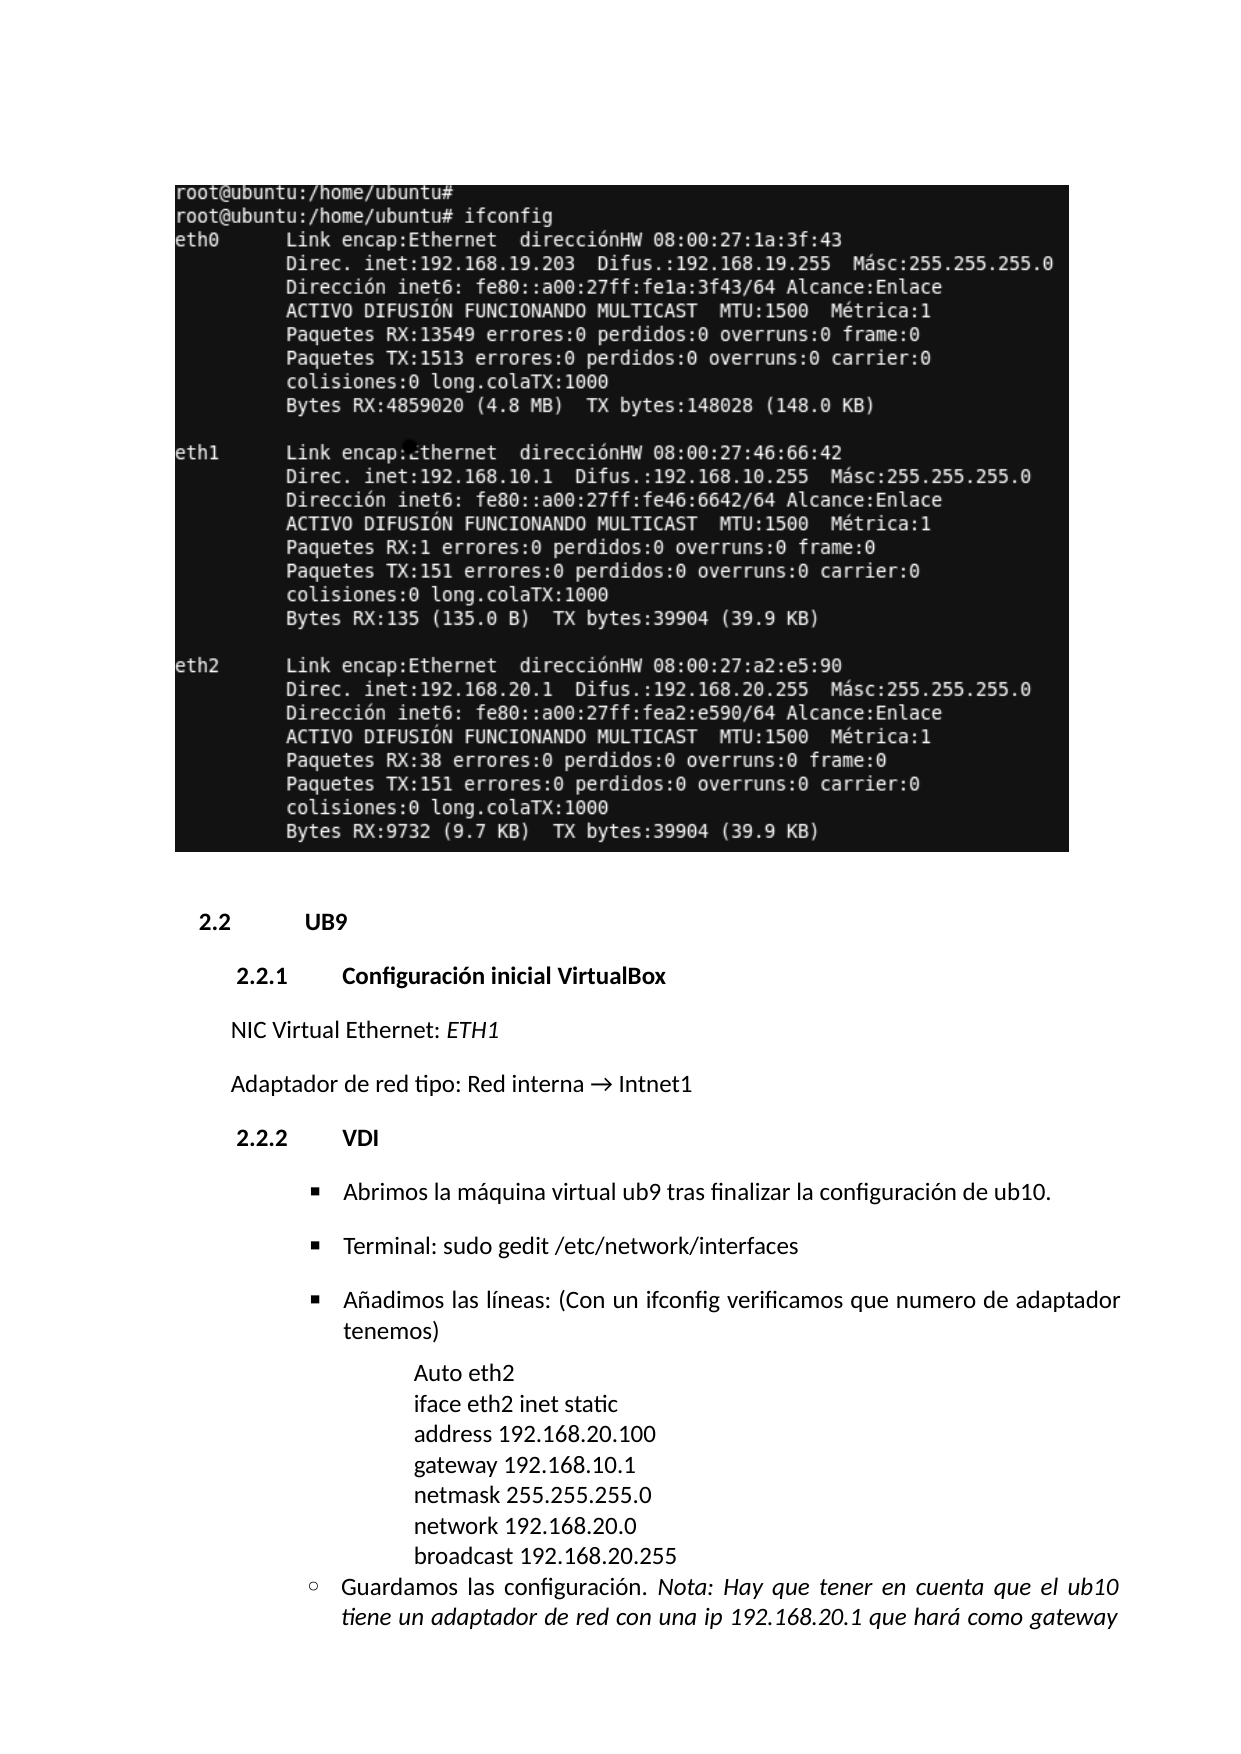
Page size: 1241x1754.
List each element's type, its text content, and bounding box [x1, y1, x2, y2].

list Guardamos las configuración. Nota: Hay que tener en cuenta que el ub10 tiene un adaptador de red con una ip 192.168.20.1 que hará como gateway [303, 1571, 1122, 1632]
list Configuración inicial VirtualBox [231, 960, 1122, 991]
list address 192.168.20.100 [376, 1418, 1122, 1449]
list network 192.168.20.0 [376, 1510, 1122, 1541]
list gateway 192.168.10.1 [376, 1449, 1122, 1479]
picture [175, 185, 1069, 852]
list Terminal: sudo gedit /etc/network/interfaces [306, 1231, 1122, 1261]
list iface eth2 inet static [376, 1388, 1122, 1418]
list NIC Virtual Ethernet: ETH1 [193, 1014, 1122, 1045]
list UB9 [193, 906, 1122, 937]
list Añadimos las líneas: (Con un ifconfig verificamos que numero de adaptador tenemos) [306, 1284, 1122, 1346]
list VDI [231, 1122, 1122, 1153]
list Adaptador de red tipo: Red interna → Intnet1 [193, 1068, 1122, 1099]
list netmask 255.255.255.0 [376, 1479, 1122, 1510]
list Abrimos la máquina virtual ub9 tras finalizar la configuración de ub10. [306, 1176, 1122, 1207]
list Auto eth2 [376, 1357, 1122, 1388]
list broadcast 192.168.20.255 [376, 1541, 1122, 1571]
